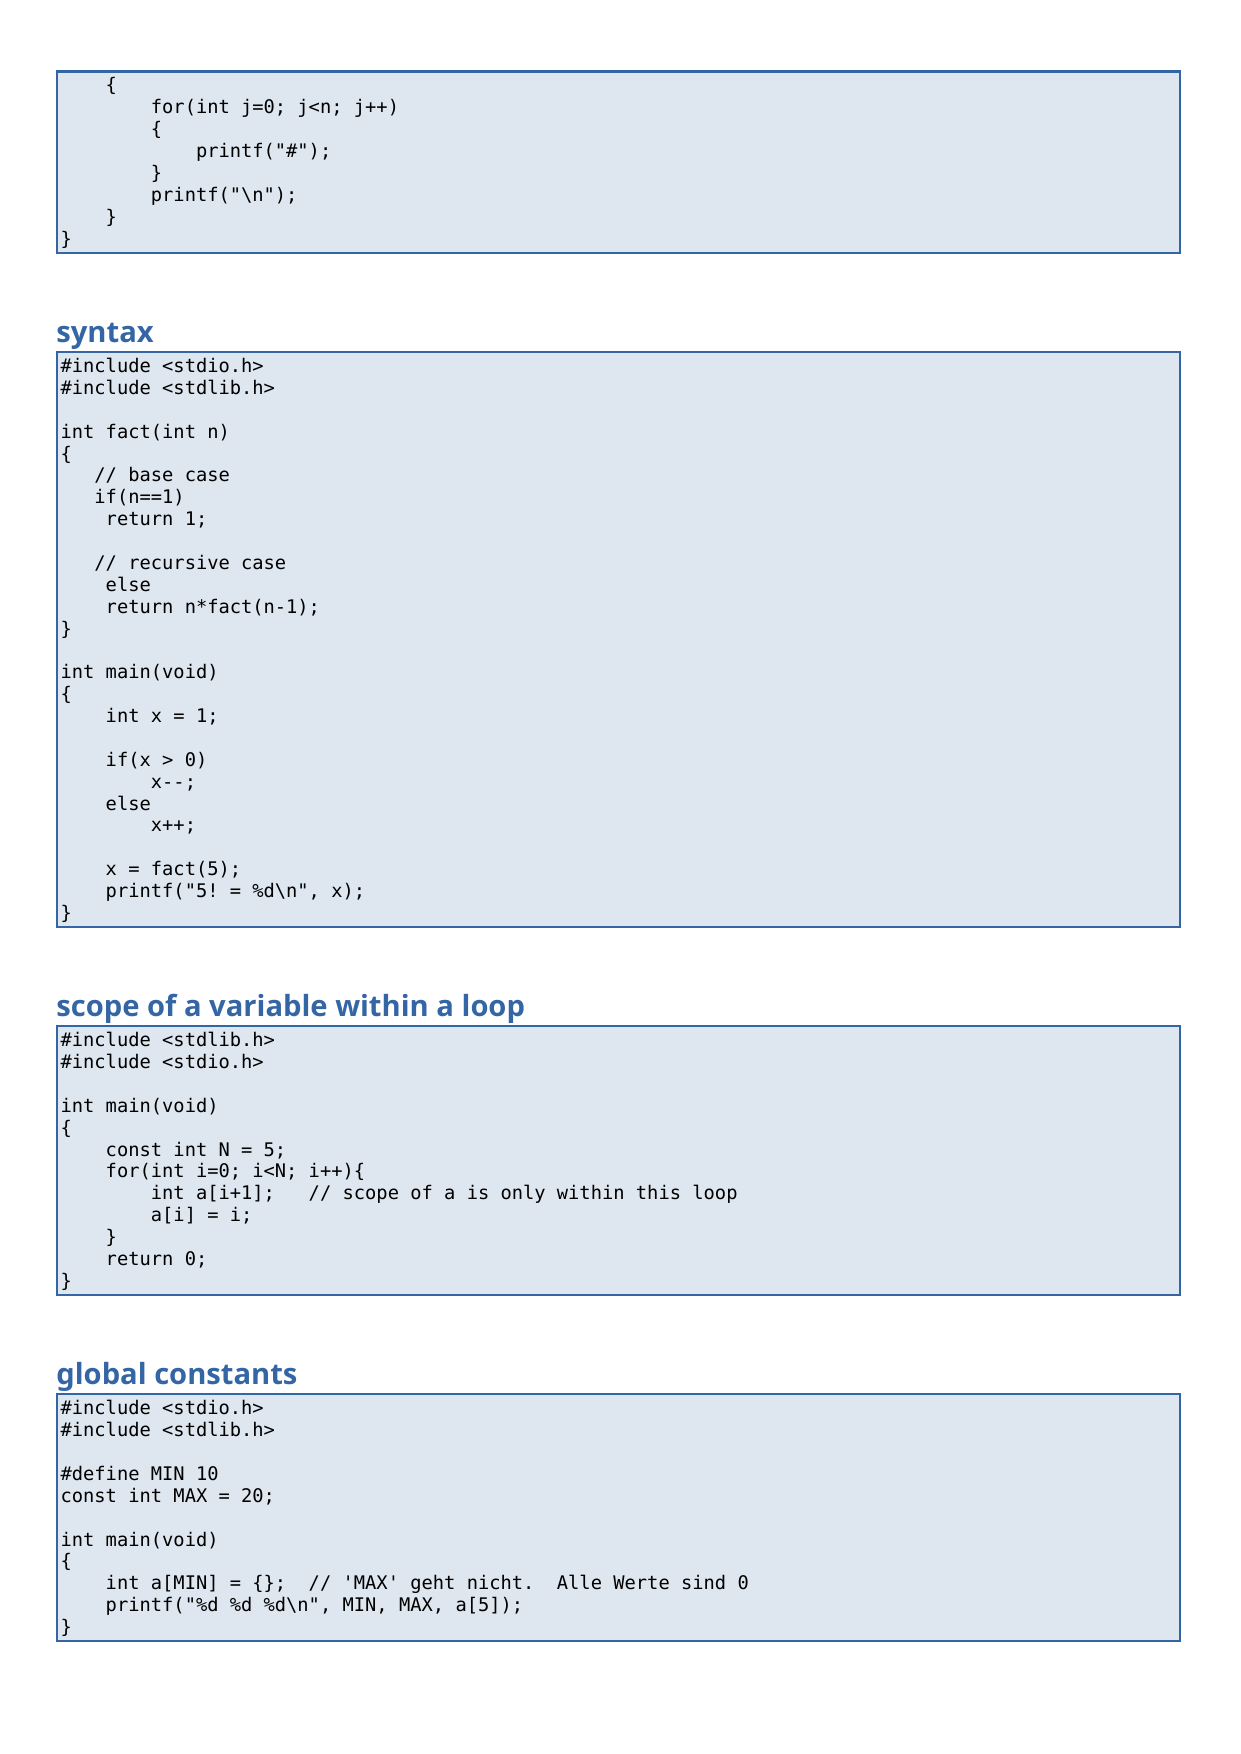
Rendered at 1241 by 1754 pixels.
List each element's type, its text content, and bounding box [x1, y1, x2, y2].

text int a[i+1]; // scope of a is only within this loop [58, 1178, 1179, 1200]
text if(x > 0) [58, 744, 1179, 766]
text #include <stdio.h> [58, 1395, 1179, 1415]
text { [58, 1546, 1179, 1568]
text #include <stdio.h> [58, 1047, 1179, 1069]
text int main(void) [58, 657, 1179, 679]
text } [58, 1266, 1179, 1294]
text const int MAX = 20; [58, 1481, 1179, 1502]
text for(int j=0; j<n; j++) [58, 92, 1179, 114]
text a[i] = i; [58, 1200, 1179, 1222]
text } [58, 223, 1179, 252]
text const int N = 5; [58, 1134, 1179, 1156]
text } [58, 1222, 1179, 1244]
text return n*fact(n-1); [58, 591, 1179, 613]
text else [58, 569, 1179, 591]
text x--; [58, 766, 1179, 788]
text // recursive case [58, 548, 1179, 569]
text printf("5! = %d\n", x); [58, 876, 1179, 898]
title scope of a variable within a loop [56, 985, 1181, 1025]
text } [58, 158, 1179, 180]
text x++; [58, 810, 1179, 832]
text printf("%d %d %d\n", MIN, MAX, a[5]); [58, 1590, 1179, 1612]
text int main(void) [58, 1091, 1179, 1113]
title syntax [56, 311, 1181, 351]
text { [58, 438, 1179, 460]
text } [58, 613, 1179, 635]
text } [58, 898, 1179, 926]
text int fact(int n) [58, 416, 1179, 438]
text #include <stdlib.h> [58, 373, 1179, 394]
text printf("#"); [58, 136, 1179, 158]
text x = fact(5); [58, 854, 1179, 876]
text { [58, 1113, 1179, 1134]
text { [58, 73, 1179, 92]
text { [58, 114, 1179, 136]
text printf("\n"); [58, 180, 1179, 202]
text #include <stdlib.h> [58, 1415, 1179, 1437]
text // base case [58, 460, 1179, 482]
text int main(void) [58, 1524, 1179, 1546]
text if(n==1) [58, 482, 1179, 504]
text else [58, 788, 1179, 810]
text { [58, 679, 1179, 701]
text int a[MIN] = {}; // 'MAX' geht nicht. Alle Werte sind 0 [58, 1568, 1179, 1590]
text return 1; [58, 504, 1179, 526]
text return 0; [58, 1244, 1179, 1266]
text } [58, 202, 1179, 223]
text } [58, 1612, 1179, 1640]
text #include <stdio.h> [58, 353, 1179, 373]
text int x = 1; [58, 701, 1179, 723]
text #include <stdlib.h> [58, 1027, 1179, 1047]
title global constants [56, 1353, 1181, 1393]
text #define MIN 10 [58, 1459, 1179, 1481]
text for(int i=0; i<N; i++){ [58, 1156, 1179, 1178]
